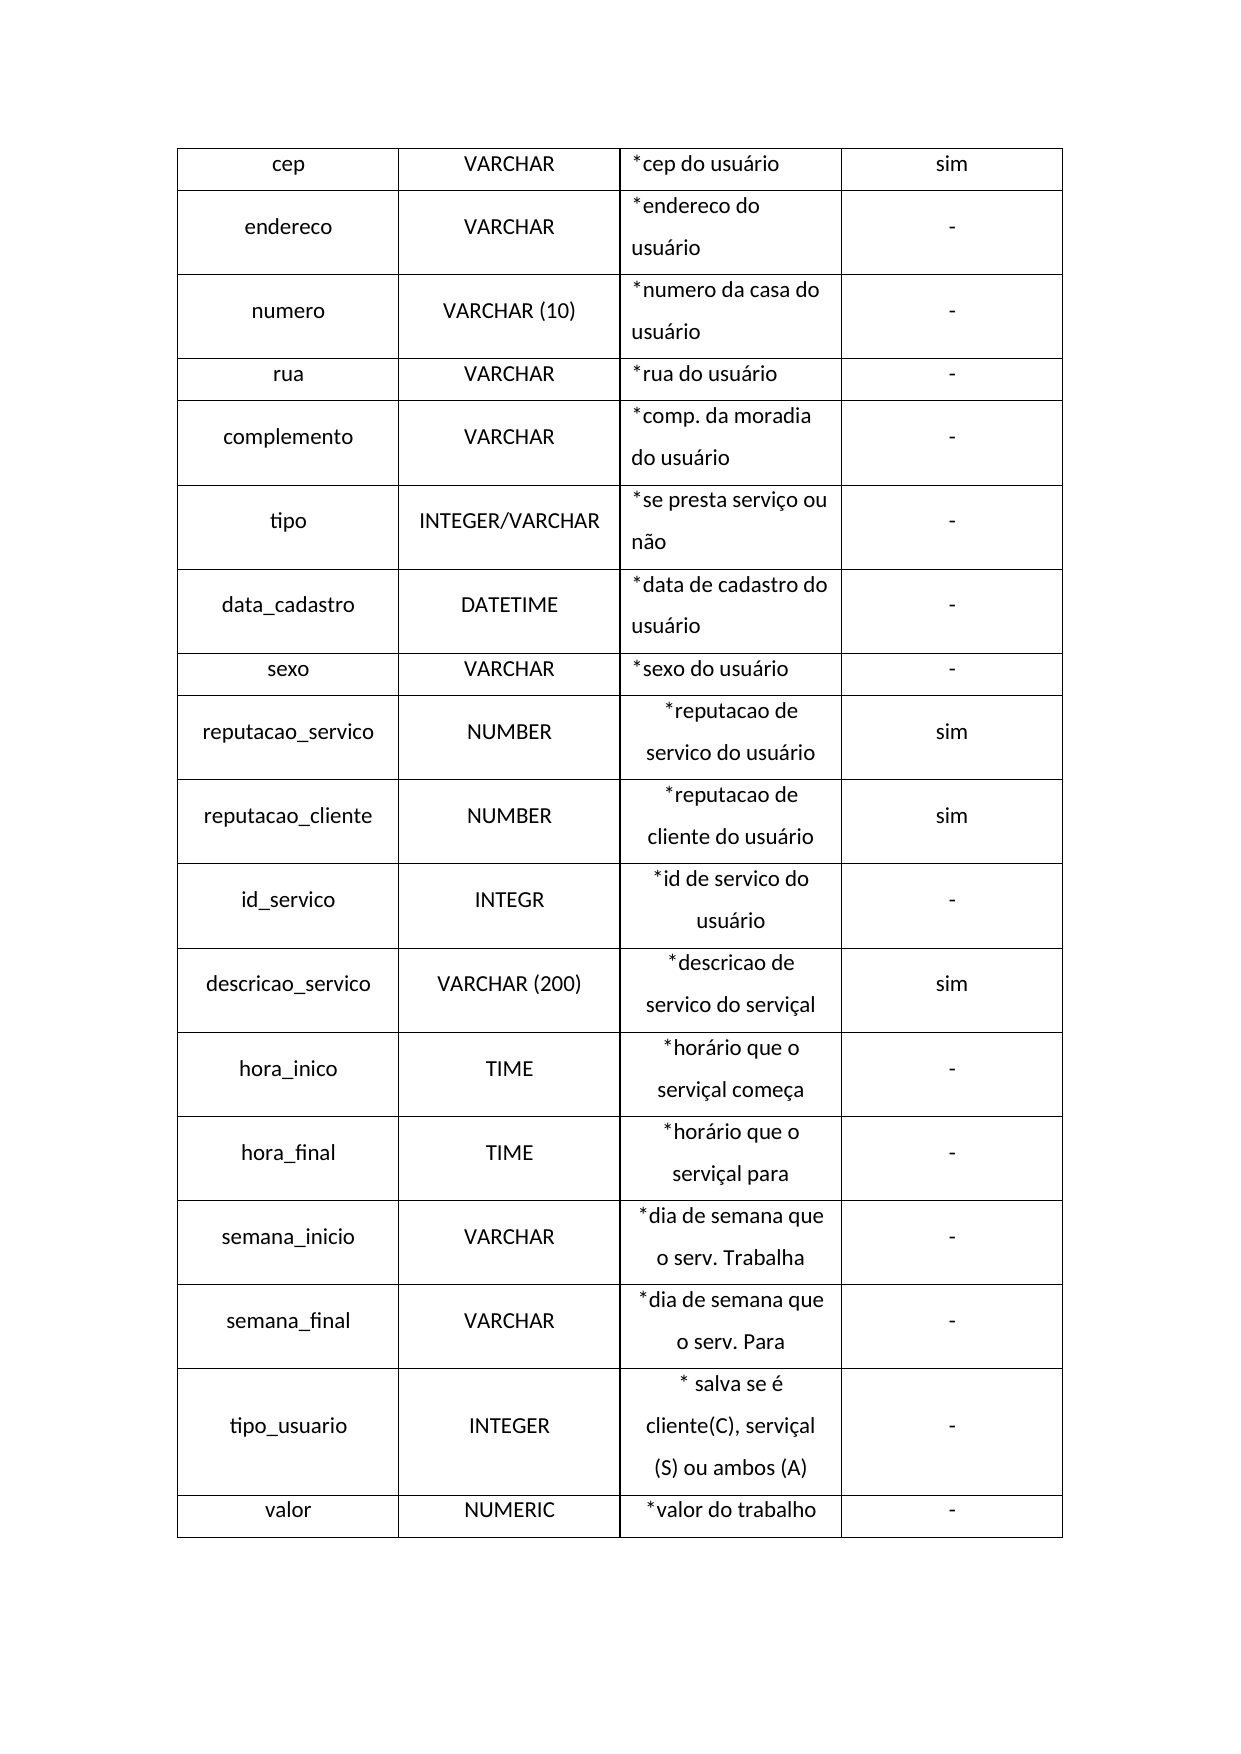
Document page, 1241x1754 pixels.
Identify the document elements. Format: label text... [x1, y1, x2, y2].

table_cell hora_final [178, 1117, 398, 1200]
table_cell - [842, 1369, 1062, 1494]
table_cell - [842, 864, 1062, 947]
table_cell VARCHAR (200) [399, 949, 619, 1032]
table_cell - [842, 1033, 1062, 1116]
table_cell TIME [399, 1033, 619, 1116]
table_cell VARCHAR [399, 1285, 619, 1368]
table_cell id_servico [178, 864, 398, 947]
table_cell - [842, 275, 1062, 358]
table_cell - [842, 401, 1062, 484]
table_cell numero [178, 275, 398, 358]
table_cell TIME [399, 1117, 619, 1200]
table_cell sim [842, 149, 1062, 190]
table_cell VARCHAR [399, 401, 619, 484]
table_cell endereco [178, 191, 398, 274]
table_cell NUMBER [399, 780, 619, 863]
table_cell tipo_usuario [178, 1369, 398, 1494]
table_cell reputacao_cliente [178, 780, 398, 863]
table_cell INTEGER/VARCHAR [399, 486, 619, 569]
table_cell *horário que o serviçal para [621, 1117, 841, 1200]
table_cell valor [178, 1496, 398, 1537]
table_cell - [842, 486, 1062, 569]
table_cell - [842, 191, 1062, 274]
table_cell VARCHAR [399, 654, 619, 695]
table_cell rua [178, 359, 398, 400]
table_cell *valor do trabalho [621, 1496, 841, 1537]
table_cell VARCHAR [399, 1201, 619, 1284]
table_cell sim [842, 949, 1062, 1032]
table_cell *descricao de servico do serviçal [621, 949, 841, 1032]
table_cell VARCHAR [399, 359, 619, 400]
table_cell *cep do usuário [621, 149, 841, 190]
table_cell *se presta serviço ou não [621, 486, 841, 569]
table_cell VARCHAR [399, 191, 619, 274]
table_cell VARCHAR (10) [399, 275, 619, 358]
table_cell * salva se é cliente(C), serviçal (S) ou ambos (A) [621, 1369, 841, 1494]
table_cell - [842, 570, 1062, 653]
table_cell descricao_servico [178, 949, 398, 1032]
table_cell - [842, 1201, 1062, 1284]
table_cell *data de cadastro do usuário [621, 570, 841, 653]
table_cell *dia de semana que o serv. Para [621, 1285, 841, 1368]
table_cell - [842, 654, 1062, 695]
table_cell *numero da casa do usuário [621, 275, 841, 358]
table_cell *reputacao de servico do usuário [621, 696, 841, 779]
table_cell INTEGR [399, 864, 619, 947]
table_cell - [842, 1285, 1062, 1368]
table_cell data_cadastro [178, 570, 398, 653]
table_cell tipo [178, 486, 398, 569]
table_cell semana_inicio [178, 1201, 398, 1284]
table_cell - [842, 1117, 1062, 1200]
table_cell - [842, 1496, 1062, 1537]
table_cell semana_final [178, 1285, 398, 1368]
table_cell *comp. da moradia do usuário [621, 401, 841, 484]
table_cell hora_inico [178, 1033, 398, 1116]
table_cell sexo [178, 654, 398, 695]
table_cell *dia de semana que o serv. Trabalha [621, 1201, 841, 1284]
table_cell NUMBER [399, 696, 619, 779]
table_cell reputacao_servico [178, 696, 398, 779]
table_cell - [842, 359, 1062, 400]
table_cell sim [842, 780, 1062, 863]
table_cell cep [178, 149, 398, 190]
table_cell *rua do usuário [621, 359, 841, 400]
table_cell NUMERIC [399, 1496, 619, 1537]
table_cell sim [842, 696, 1062, 779]
table_cell VARCHAR [399, 149, 619, 190]
table_cell *sexo do usuário [621, 654, 841, 695]
table_cell *horário que o serviçal começa [621, 1033, 841, 1116]
table_cell complemento [178, 401, 398, 484]
table_cell *endereco do usuário [621, 191, 841, 274]
table_cell DATETIME [399, 570, 619, 653]
table_cell *id de servico do usuário [621, 864, 841, 947]
table_cell INTEGER [399, 1369, 619, 1494]
table_cell *reputacao de cliente do usuário [621, 780, 841, 863]
